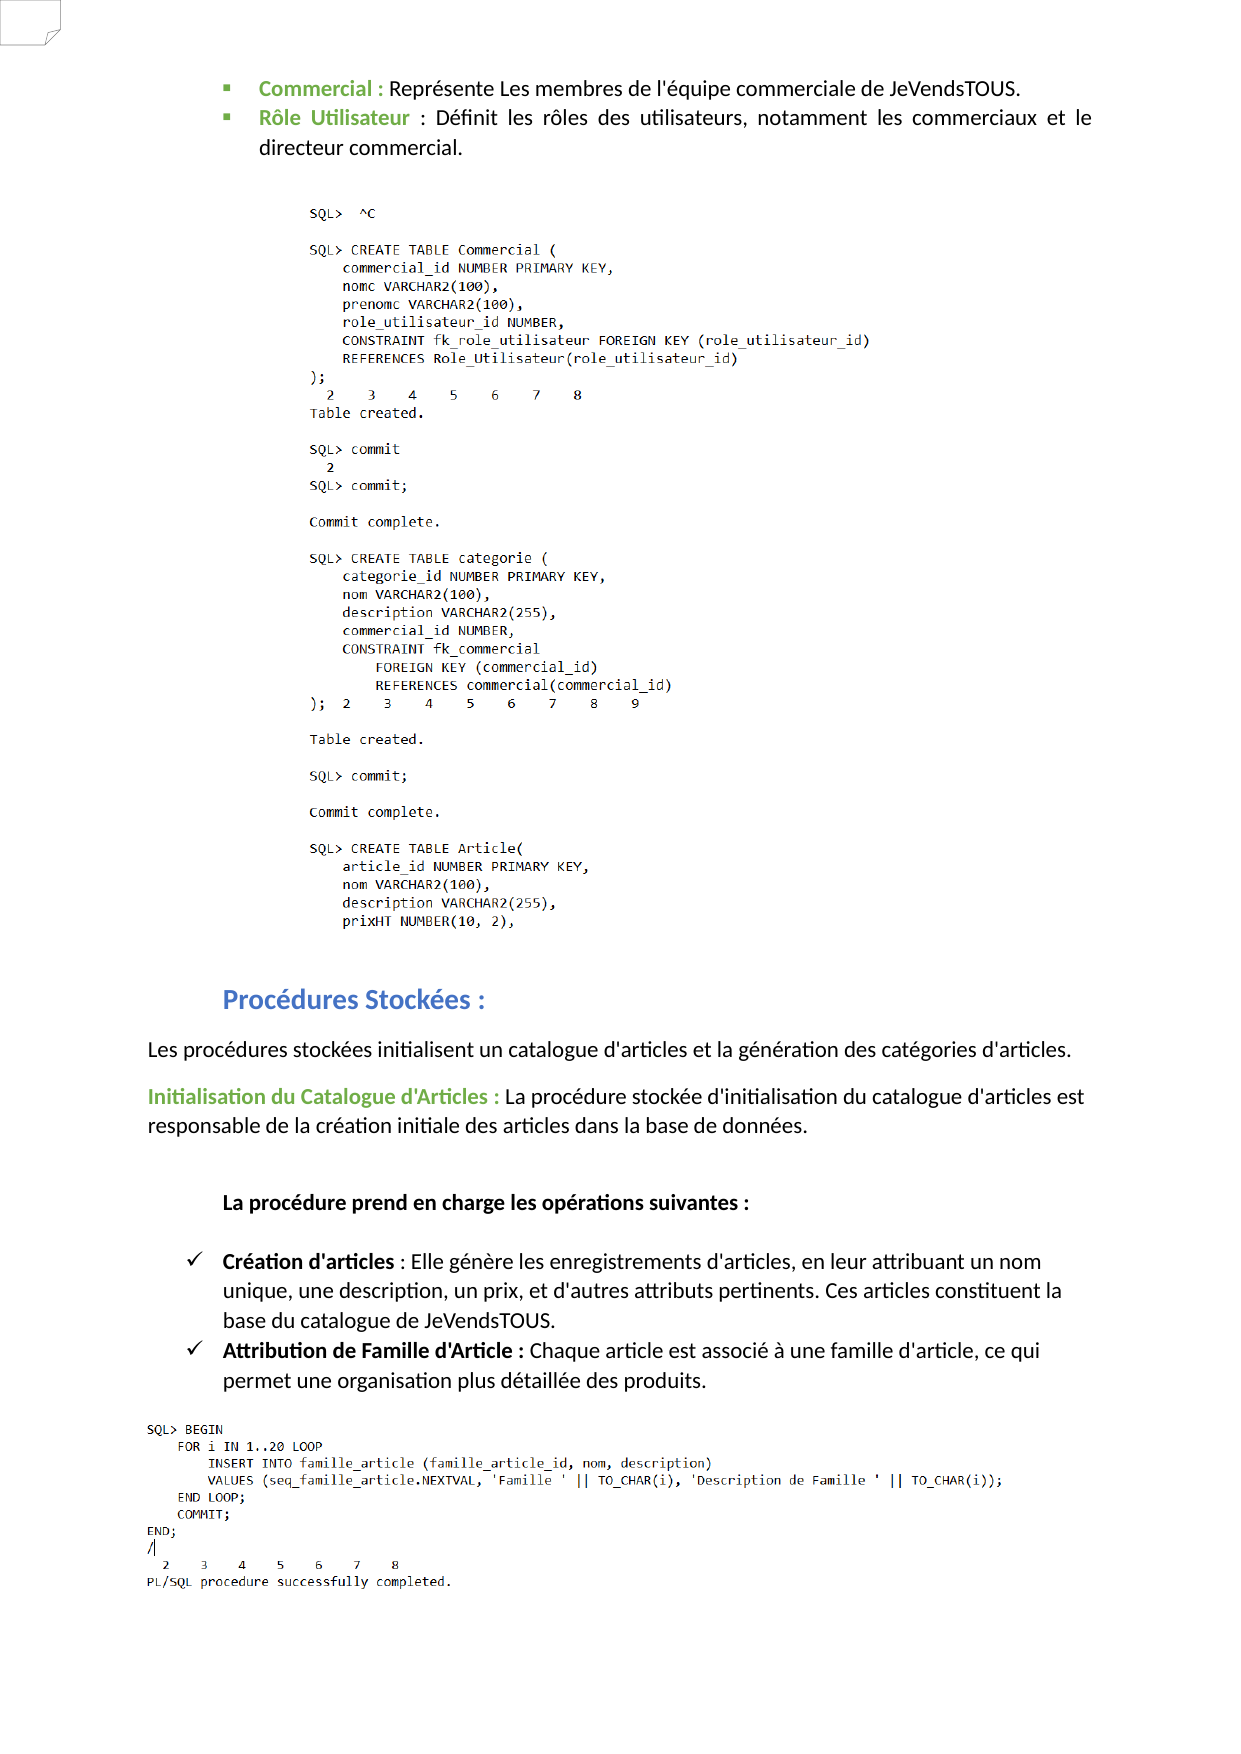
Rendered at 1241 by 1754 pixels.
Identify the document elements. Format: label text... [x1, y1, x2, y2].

text Initialisation du Catalogue d'Articles : La procédure stockée d'initialisation du catalogue d'articles est responsable de la création initiale des articles dans la base de données. [148, 1082, 1093, 1169]
list Attribution de Famille d'Article : Chaque article est associé à une famille d'article, ce qui permet une organisation plus détaillée des produits. [185, 1336, 1093, 1394]
list Commercial : Représente Les membres de l'équipe commerciale de JeVendsTOUS. [221, 74, 1093, 102]
list Procédures Stockées : [223, 981, 1093, 1017]
list La procédure prend en charge les opérations suivantes : [223, 1188, 1093, 1216]
list Création d'articles : Elle génère les enregistrements d'articles, en leur attribuant un nom unique, une description, un prix, et d'autres attributs pertinents. Ces articles constituent la base du catalogue de JeVendsTOUS. [185, 1247, 1093, 1334]
text Les procédures stockées initialisent un catalogue d'articles et la génération des catégories d'articles. [148, 1036, 1093, 1063]
list Rôle Utilisateur : Définit les rôles des utilisateurs, notamment les commerciaux et le directeur commercial. [221, 103, 1093, 161]
